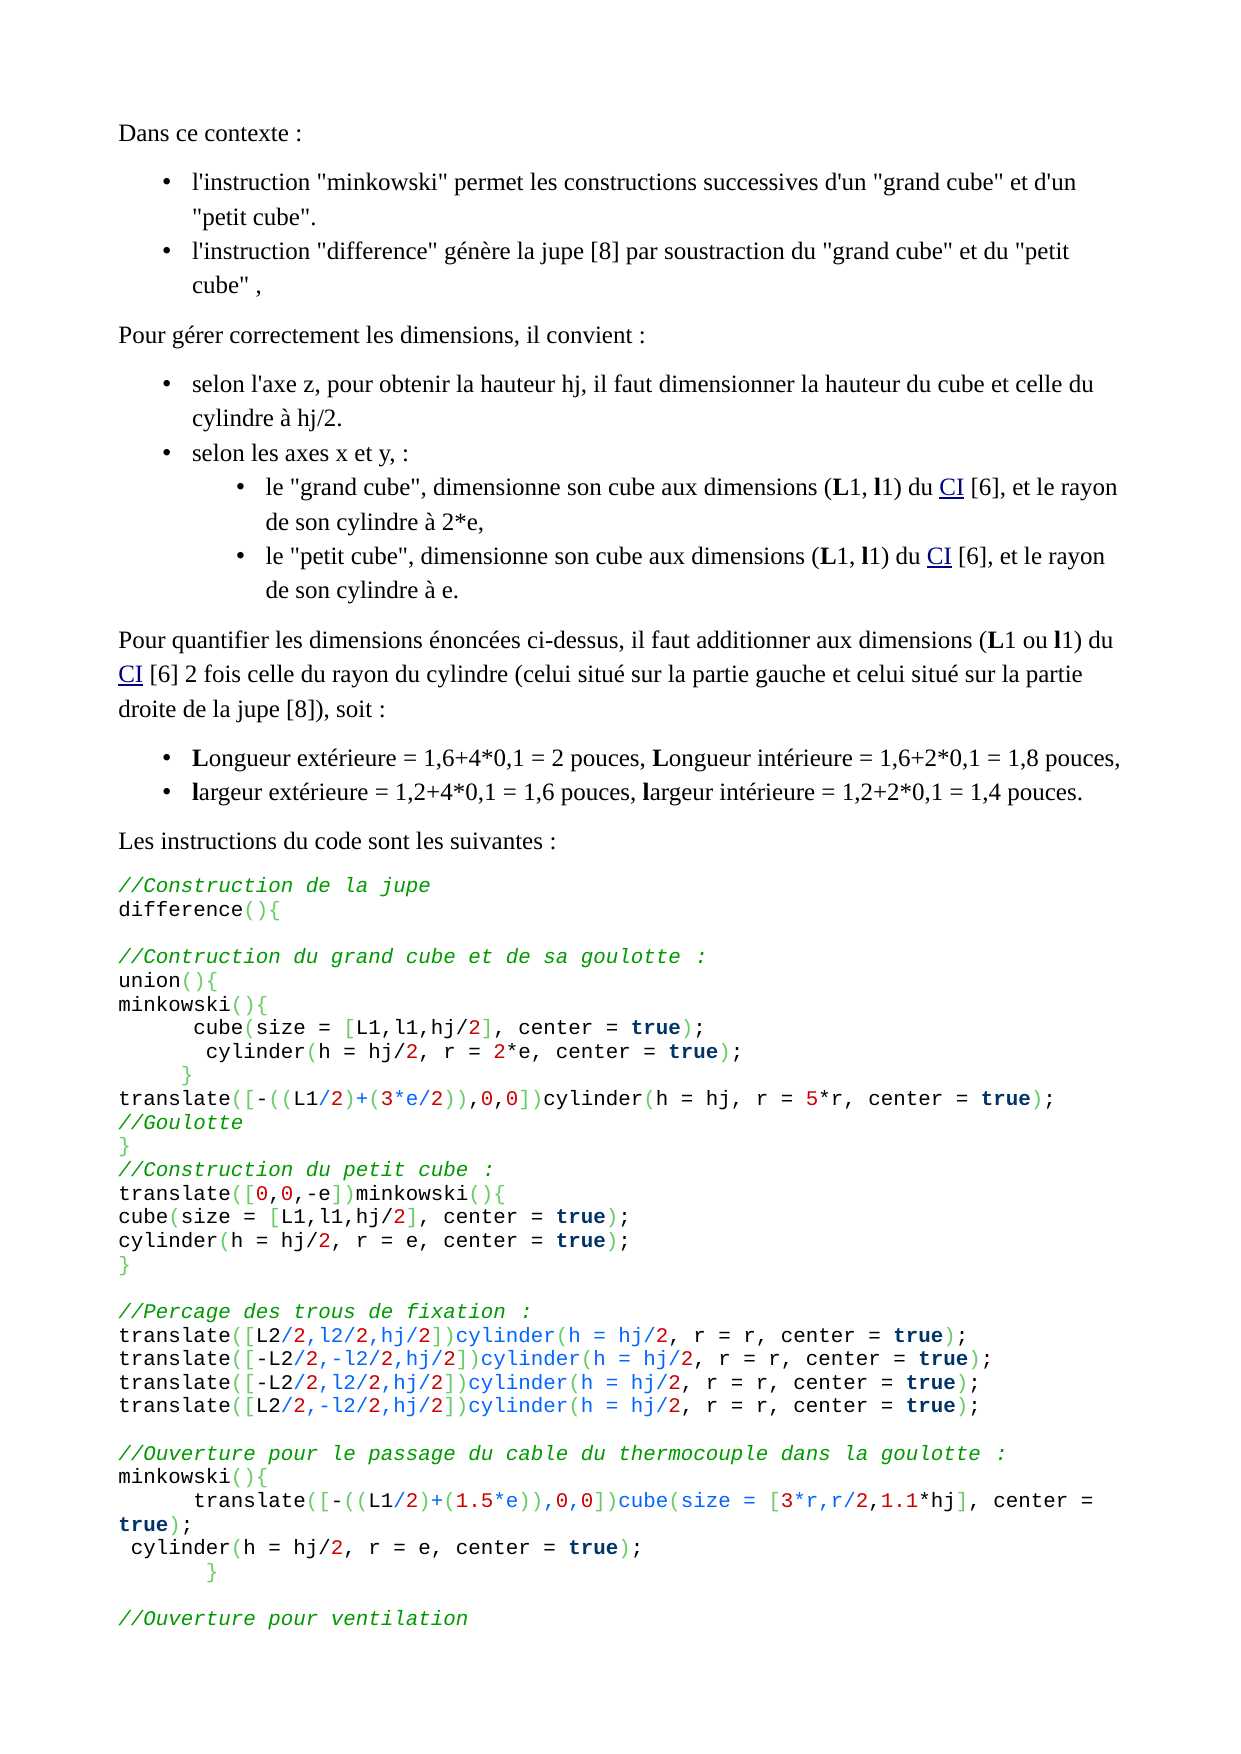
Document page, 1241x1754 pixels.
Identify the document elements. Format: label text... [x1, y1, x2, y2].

text translate([L2/2,l2/2,hj/2])cylinder(h = hj/2, r = r, center = true); [118, 1324, 1122, 1348]
text difference(){ [118, 899, 1122, 923]
text union(){ [118, 970, 1122, 993]
text translate([-((L1/2)+(1.5*e)),0,0])cube(size = [3*r,r/2,1.1*hj], center = true); [118, 1490, 1122, 1537]
text } [118, 1135, 1122, 1159]
text Les instructions du code sont les suivantes : [118, 826, 1122, 855]
list Longueur extérieure = 1,6+4*0,1 = 2 pouces, Longueur intérieure = 1,6+2*0,1 = 1,8 pouces, [162, 743, 1122, 771]
list largeur extérieure = 1,2+4*0,1 = 1,6 pouces, largeur intérieure = 1,2+2*0,1 = 1,4 pouces. [162, 777, 1122, 806]
text } [118, 1064, 1122, 1088]
list l'instruction "difference" génère la jupe [8] par soustraction du "grand cube" et du "petit cube" , [162, 236, 1122, 299]
text translate([L2/2,-l2/2,hj/2])cylinder(h = hj/2, r = r, center = true); [118, 1396, 1122, 1419]
text cylinder(h = hj/2, r = 2*e, center = true); [118, 1041, 1122, 1064]
text //Contruction du grand cube et de sa goulotte : [118, 946, 1122, 970]
text //Ouverture pour ventilation [118, 1608, 1122, 1632]
text cube(size = [L1,l1,hj/2], center = true); [118, 1206, 1122, 1230]
text Pour quantifier les dimensions énoncées ci-dessus, il faut additionner aux dimensions (L1 ou l1) du CI [6] 2 fois celle du rayon du cylindre (celui situé sur la partie gauche et celui situé sur la partie droite de la jupe [8]), soit : [118, 625, 1122, 722]
text Dans ce contexte : [118, 118, 1122, 147]
text translate([-L2/2,-l2/2,hj/2])cylinder(h = hj/2, r = r, center = true); [118, 1348, 1122, 1372]
text } [118, 1561, 1122, 1585]
text cube(size = [L1,l1,hj/2], center = true); [118, 1017, 1122, 1041]
text translate([-L2/2,l2/2,hj/2])cylinder(h = hj/2, r = r, center = true); [118, 1372, 1122, 1396]
text minkowski(){ [118, 993, 1122, 1017]
list le "petit cube", dimensionne son cube aux dimensions (L1, l1) du CI [6], et le rayon de son cylindre à e. [236, 541, 1122, 604]
text translate([-((L1/2)+(3*e/2)),0,0])cylinder(h = hj, r = 5*r, center = true); //Goulotte [118, 1088, 1122, 1135]
text Pour gérer correctement les dimensions, il convient : [118, 320, 1122, 348]
text } [118, 1254, 1122, 1277]
text cylinder(h = hj/2, r = e, center = true); [118, 1230, 1122, 1254]
list l'instruction "minkowski" permet les constructions successives d'un "grand cube" et d'un "petit cube". [162, 167, 1122, 230]
list selon les axes x et y, : [162, 438, 1122, 466]
text minkowski(){ [118, 1466, 1122, 1490]
text //Ouverture pour le passage du cable du thermocouple dans la goulotte : [118, 1443, 1122, 1466]
list selon l'axe z, pour obtenir la hauteur hj, il faut dimensionner la hauteur du cube et celle du cylindre à hj/2. [162, 369, 1122, 432]
text cylinder(h = hj/2, r = e, center = true); [118, 1537, 1122, 1561]
list le "grand cube", dimensionne son cube aux dimensions (L1, l1) du CI [6], et le rayon de son cylindre à 2*e, [236, 472, 1122, 535]
text //Construction du petit cube : [118, 1159, 1122, 1183]
text //Construction de la jupe [118, 875, 1122, 899]
text translate([0,0,-e])minkowski(){ [118, 1183, 1122, 1206]
text //Percage des trous de fixation : [118, 1301, 1122, 1324]
